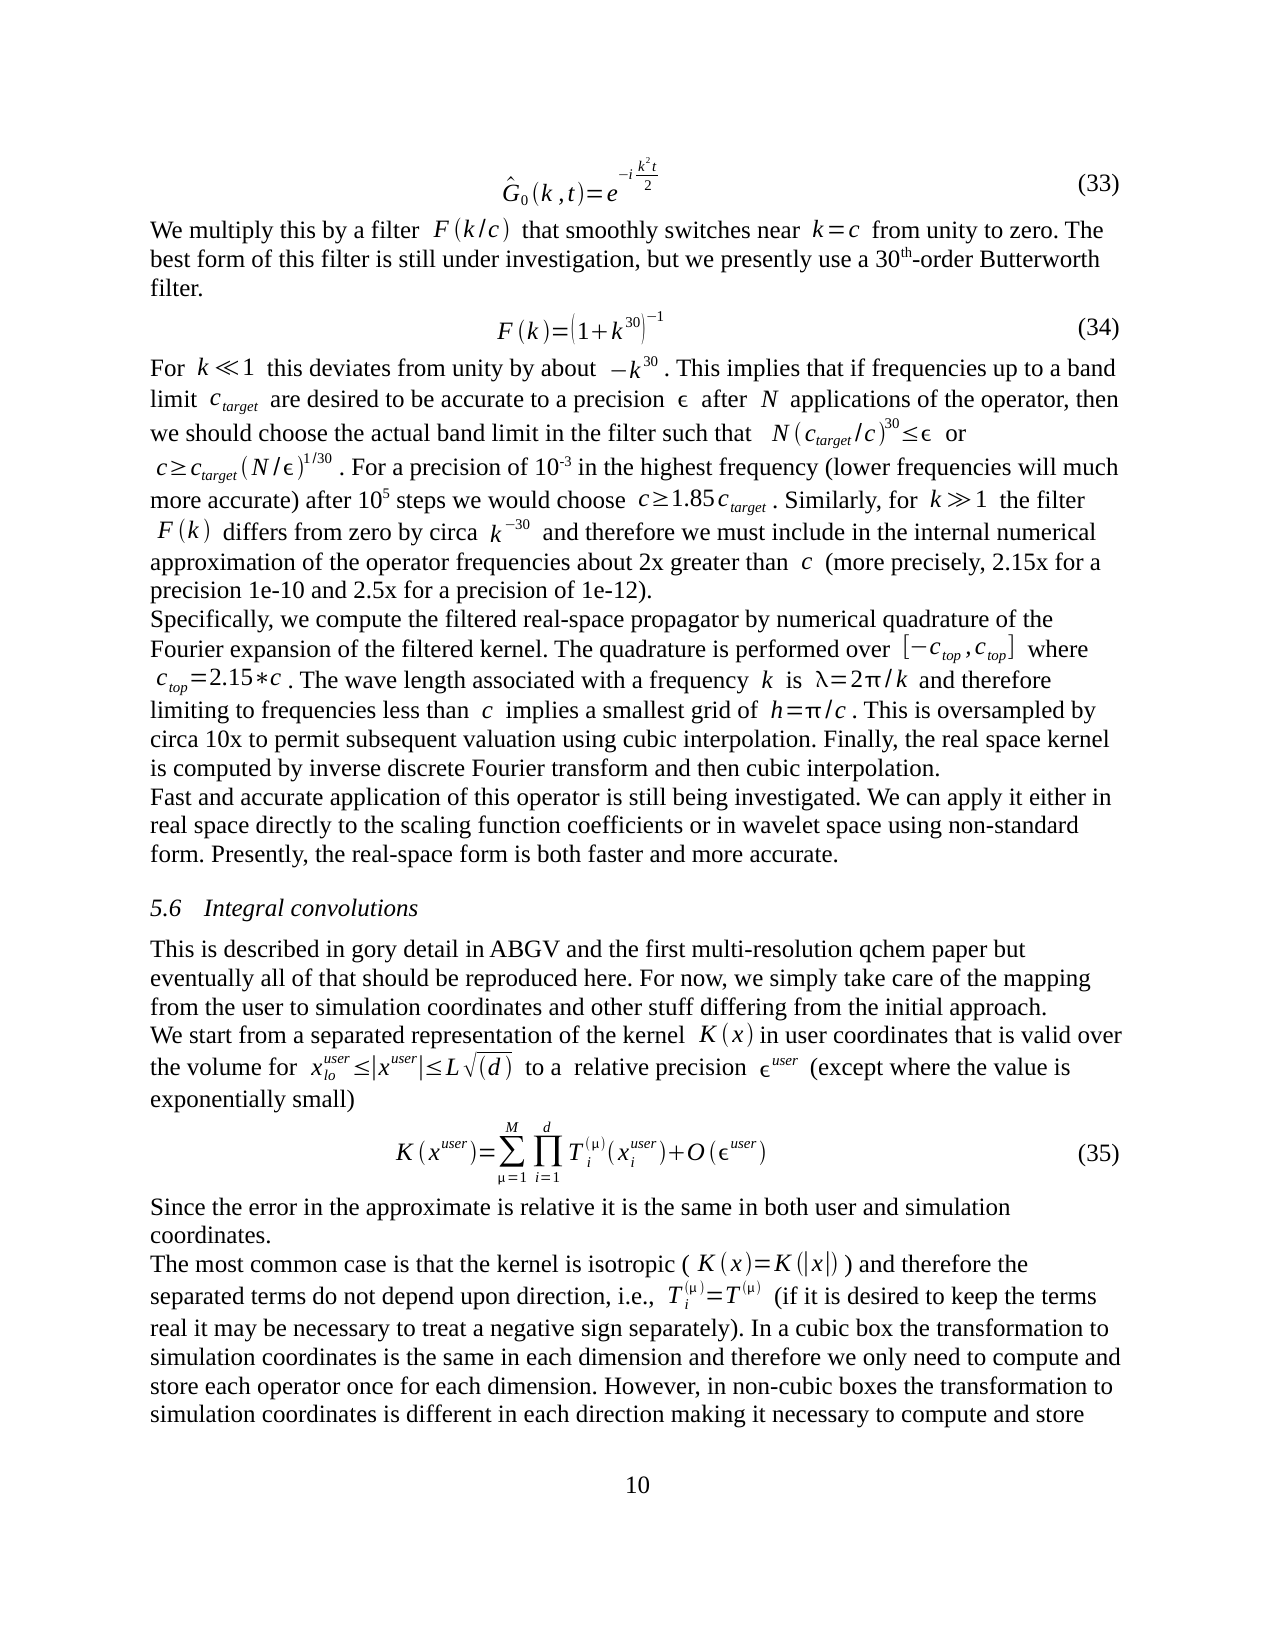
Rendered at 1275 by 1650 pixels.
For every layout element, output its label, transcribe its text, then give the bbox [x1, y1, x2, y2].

text Fast and accurate application of this operator is still being investigated. We can apply it either in real space directly to the scaling function coefficients or in wavelet space using non-standard form. Presently, the real-space form is both faster and more accurate. [150, 782, 1125, 868]
text We multiply this by a filter that smoothly switches near from unity to zero. The best form of this filter is still under investigation, but we presently use a 30th-order Butterworth filter. [150, 215, 1125, 302]
subtitle Integral convolutions [150, 893, 1125, 922]
table_header (33) [1017, 150, 1125, 215]
table_header (35) [1017, 1113, 1125, 1192]
text The most common case is that the kernel is isotropic () and therefore the separated terms do not depend upon direction, i.e., (if it is desired to keep the terms real it may be necessary to treat a negative sign separately). In a cubic box the transformation to simulation coordinates is the same in each dimension and therefore we only need to compute and store each operator once for each dimension. However, in non-cubic boxes the transformation to simulation coordinates is different in each direction making it necessary to compute and store each operator in each direction. Doing this will permit us to treat non-isotropic operators in the same framework, the extreme example of which is a convolution that acts only in one dimension. Presently, this is not supported but it is a straightforward modification. [150, 1249, 1125, 1428]
text Specifically, we compute the filtered real-space propagator by numerical quadrature of the Fourier expansion of the filtered kernel. The quadrature is performed over where . The wave length associated with a frequency is and therefore limiting to frequencies less than implies a smallest grid of . This is oversampled by circa 10x to permit subsequent valuation using cubic interpolation. Finally, the real space kernel is computed by inverse discrete Fourier transform and then cubic interpolation. [150, 604, 1125, 782]
table_header [150, 1113, 1017, 1192]
table_header (34) [1017, 302, 1125, 352]
table_header [150, 302, 1017, 352]
text We start from a separated representation of the kernel in user coordinates that is valid over the volume for to a relative precision (except where the value is exponentially small) [150, 1020, 1125, 1113]
text Since the error in the approximate is relative it is the same in both user and simulation coordinates. [150, 1192, 1125, 1249]
text This is described in gory detail in ABGV and the first multi-resolution qchem paper but eventually all of that should be reproduced here. For now, we simply take care of the mapping from the user to simulation coordinates and other stuff differing from the initial approach. [150, 934, 1125, 1020]
table_header [150, 150, 1017, 215]
text For this deviates from unity by about . This implies that if frequencies up to a band limit are desired to be accurate to a precision after applications of the operator, then we should choose the actual band limit in the filter such that or . For a precision of 10-3 in the highest frequency (lower frequencies will much more accurate) after 105 steps we would choose . Similarly, for the filter differs from zero by circa and therefore we must include in the internal numerical approximation of the operator frequencies about 2x greater than (more precisely, 2.15x for a precision 1e-10 and 2.5x for a precision of 1e-12). [150, 352, 1125, 604]
